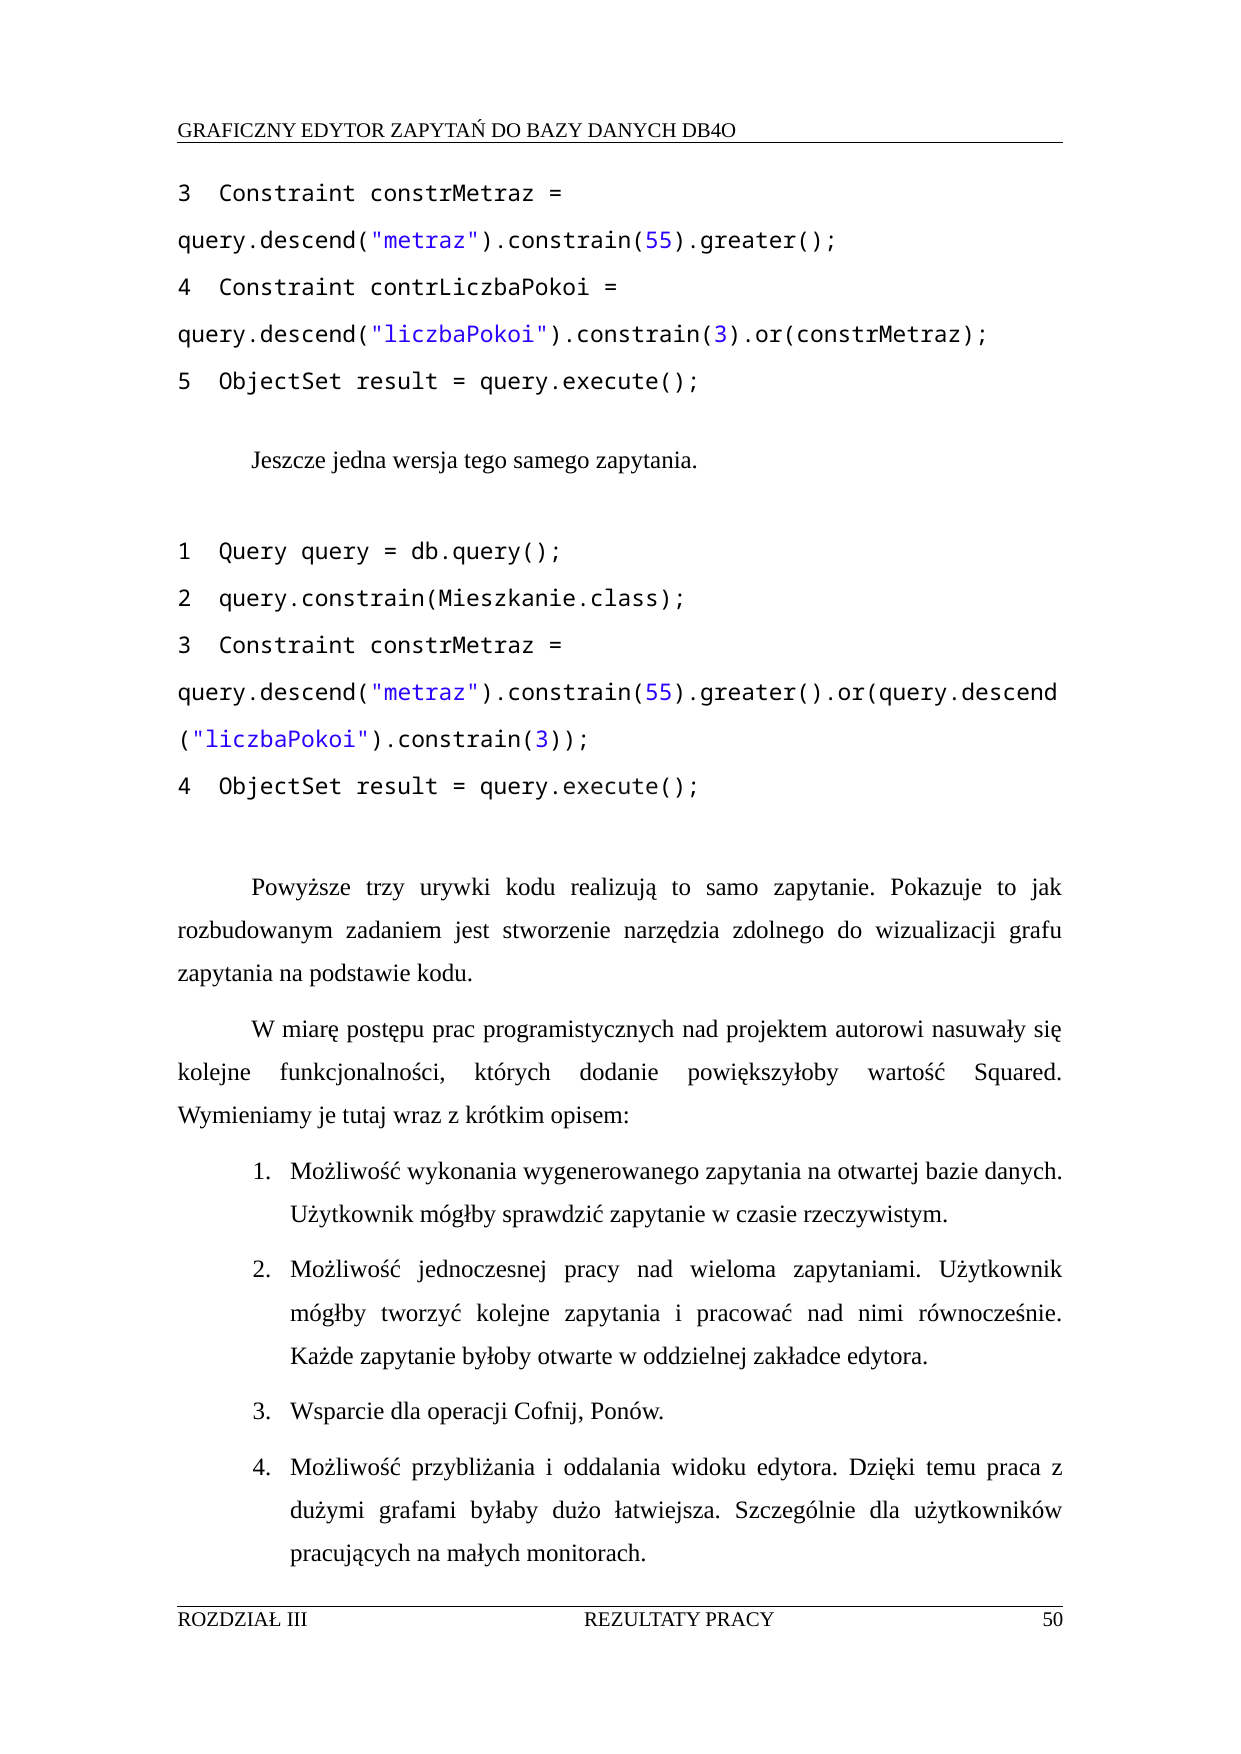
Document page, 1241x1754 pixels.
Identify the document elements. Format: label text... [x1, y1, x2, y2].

list Możliwość przybliżania i oddalania widoku edytora. Dzięki temu praca z dużymi grafami byłaby dużo łatwiejsza. Szczególnie dla użytkowników pracujących na małych monitorach. [252, 1452, 1063, 1567]
text 3 Constraint constrMetraz = query.descend("metraz").constrain(55).greater().or(query.descend("liczbaPokoi").constrain(3)); [177, 629, 1063, 754]
text 4 ObjectSet result = query.execute(); [177, 769, 1063, 801]
list Możliwość jednoczesnej pracy nad wieloma zapytaniami. Użytkownik mógłby tworzyć kolejne zapytania i pracować nad nimi równocześnie. Każde zapytanie byłoby otwarte w oddzielnej zakładce edytora. [252, 1254, 1063, 1369]
text 1 Query query = db.query(); [177, 535, 1063, 566]
list Możliwość wykonania wygenerowanego zapytania na otwartej bazie danych. Użytkownik mógłby sprawdzić zapytanie w czasie rzeczywistym. [252, 1156, 1063, 1228]
text W miarę postępu prac programistycznych nad projektem autorowi nasuwały się kolejne funkcjonalności, których dodanie powiększyłoby wartość Squared. Wymieniamy je tutaj wraz z krótkim opisem: [177, 1014, 1063, 1129]
text 2 query.constrain(Mieszkanie.class); [177, 582, 1063, 613]
text 4 Constraint contrLiczbaPokoi = query.descend("liczbaPokoi").constrain(3).or(constrMetraz); [177, 271, 1063, 349]
text 5 ObjectSet result = query.execute(); [177, 364, 1063, 396]
text Powyższe trzy urywki kodu realizują to samo zapytanie. Pokazuje to jak rozbudowanym zadaniem jest stworzenie narzędzia zdolnego do wizualizacji grafu zapytania na podstawie kodu. [177, 872, 1063, 987]
text Jeszcze jedna wersja tego samego zapytania. [177, 446, 1063, 474]
text 3 Constraint constrMetraz = query.descend("metraz").constrain(55).greater(); [177, 177, 1063, 255]
list Wsparcie dla operacji Cofnij, Ponów. [252, 1396, 1063, 1425]
